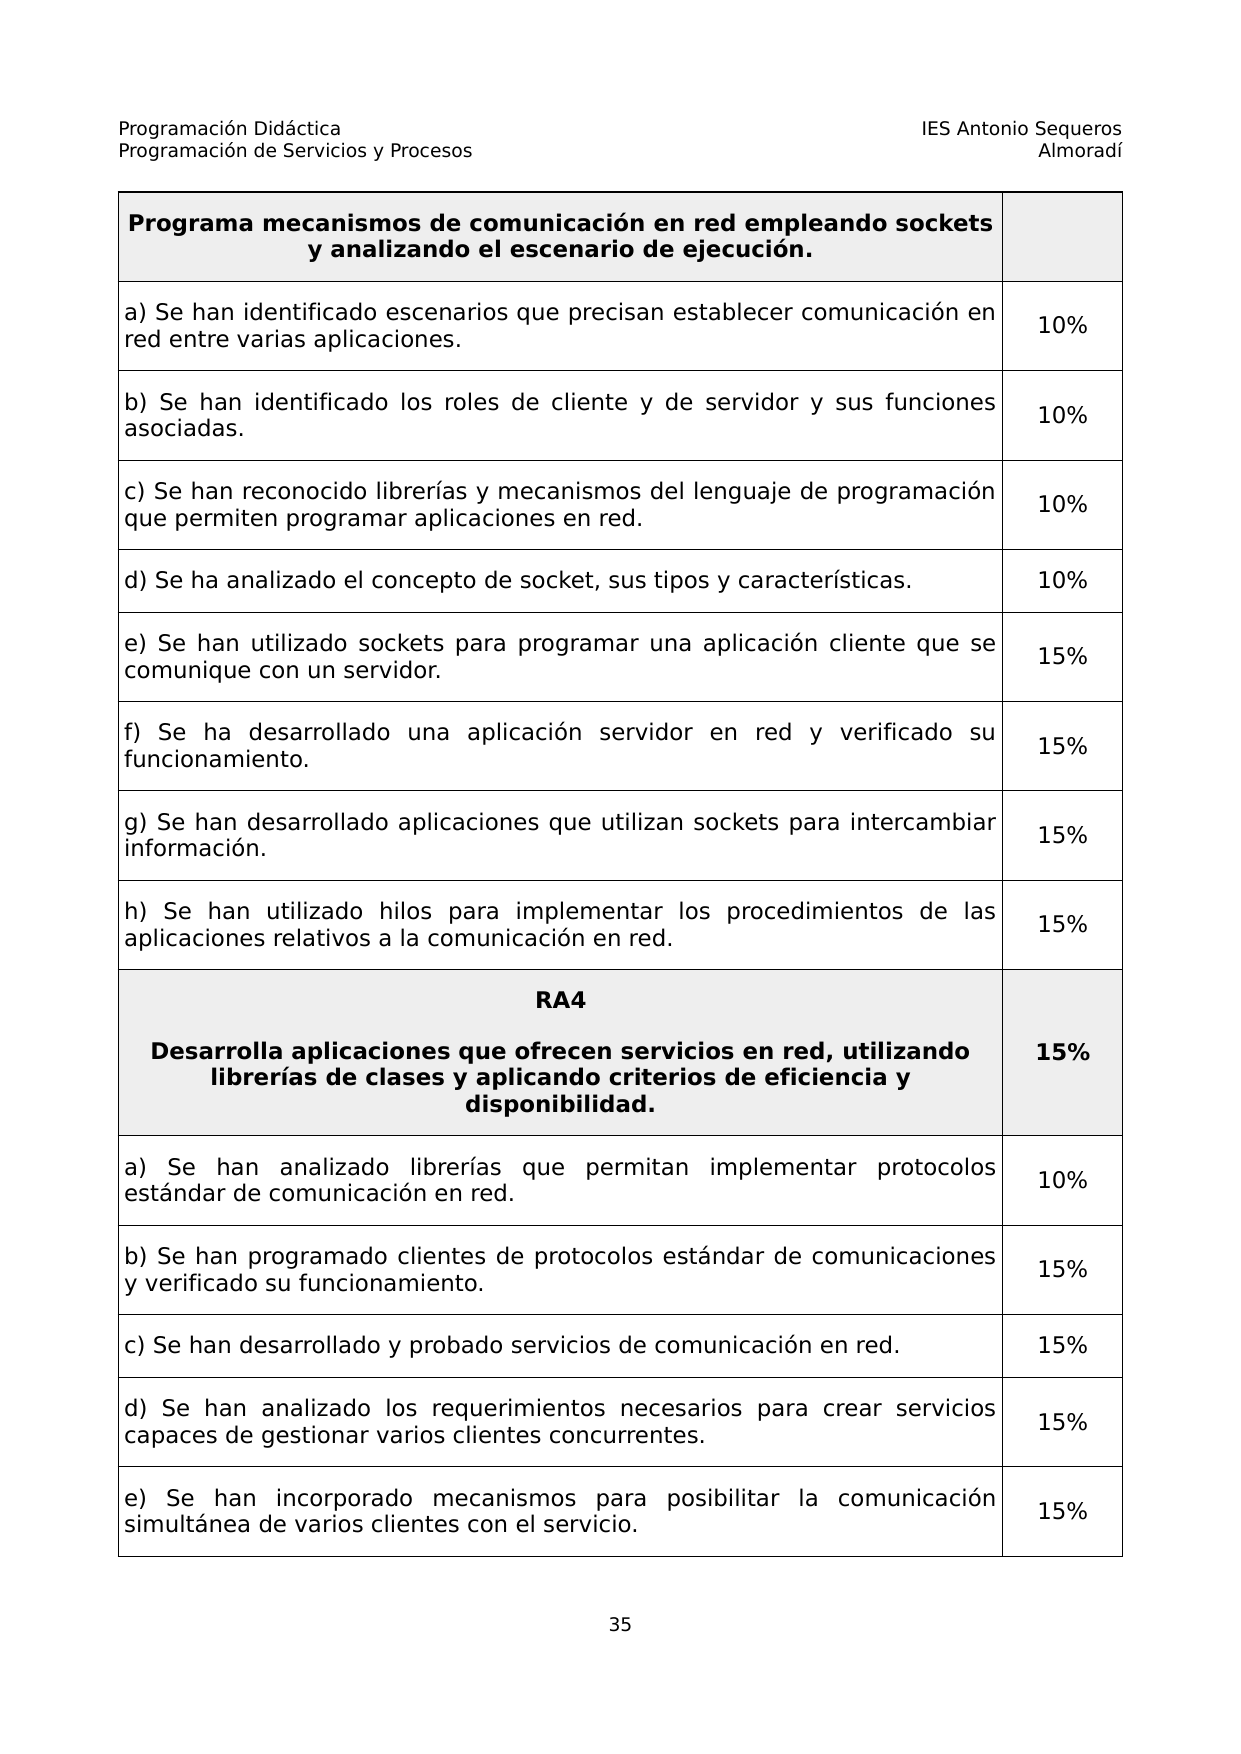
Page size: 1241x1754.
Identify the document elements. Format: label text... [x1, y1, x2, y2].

table_cell 10% [1003, 550, 1122, 612]
table_cell h) Se han utilizado hilos para implementar los procedimientos de las aplicaciones relativos a la comunicación en red. [119, 881, 1002, 969]
table_cell 15% [1003, 881, 1122, 969]
table_cell 15% [1003, 613, 1122, 701]
table_cell e) Se han utilizado sockets para programar una aplicación cliente que se comunique con un servidor. [119, 613, 1002, 701]
table_cell [1003, 193, 1122, 281]
table_cell 10% [1003, 1136, 1122, 1225]
table_cell d) Se han analizado los requerimientos necesarios para crear servicios capaces de gestionar varios clientes concurrentes. [119, 1378, 1002, 1466]
table_cell 10% [1003, 461, 1122, 549]
table_cell a) Se han identificado escenarios que precisan establecer comunicación en red entre varias aplicaciones. [119, 282, 1002, 370]
table_cell 15% [1003, 970, 1122, 1135]
table_cell 15% [1003, 1226, 1122, 1314]
table_cell 10% [1003, 371, 1122, 459]
table_cell 15% [1003, 1378, 1122, 1466]
table_cell f) Se ha desarrollado una aplicación servidor en red y verificado su funcionamiento. [119, 702, 1002, 790]
table_cell b) Se han identificado los roles de cliente y de servidor y sus funciones asociadas. [119, 371, 1002, 459]
table_cell c) Se han desarrollado y probado servicios de comunicación en red. [119, 1315, 1002, 1377]
table_cell g) Se han desarrollado aplicaciones que utilizan sockets para intercambiar información. [119, 791, 1002, 880]
table_cell a) Se han analizado librerías que permitan implementar protocolos estándar de comunicación en red. [119, 1136, 1002, 1225]
table_cell 15% [1003, 1315, 1122, 1377]
table_cell 10% [1003, 282, 1122, 370]
table_cell 15% [1003, 702, 1122, 790]
table_cell 15% [1003, 791, 1122, 880]
table_cell d) Se ha analizado el concepto de socket, sus tipos y características. [119, 550, 1002, 612]
table_cell c) Se han reconocido librerías y mecanismos del lenguaje de programación que permiten programar aplicaciones en red. [119, 461, 1002, 549]
table_cell RA4 Desarrolla aplicaciones que ofrecen servicios en red, utilizando librerías de clases y aplicando criterios de eficiencia y disponibilidad. [119, 970, 1002, 1135]
table_cell Programa mecanismos de comunicación en red empleando sockets y analizando el escenario de ejecución. [119, 193, 1002, 281]
table_cell e) Se han incorporado mecanismos para posibilitar la comunicación simultánea de varios clientes con el servicio. [119, 1467, 1002, 1556]
table_cell 15% [1003, 1467, 1122, 1556]
table_cell b) Se han programado clientes de protocolos estándar de comunicaciones y verificado su funcionamiento. [119, 1226, 1002, 1314]
